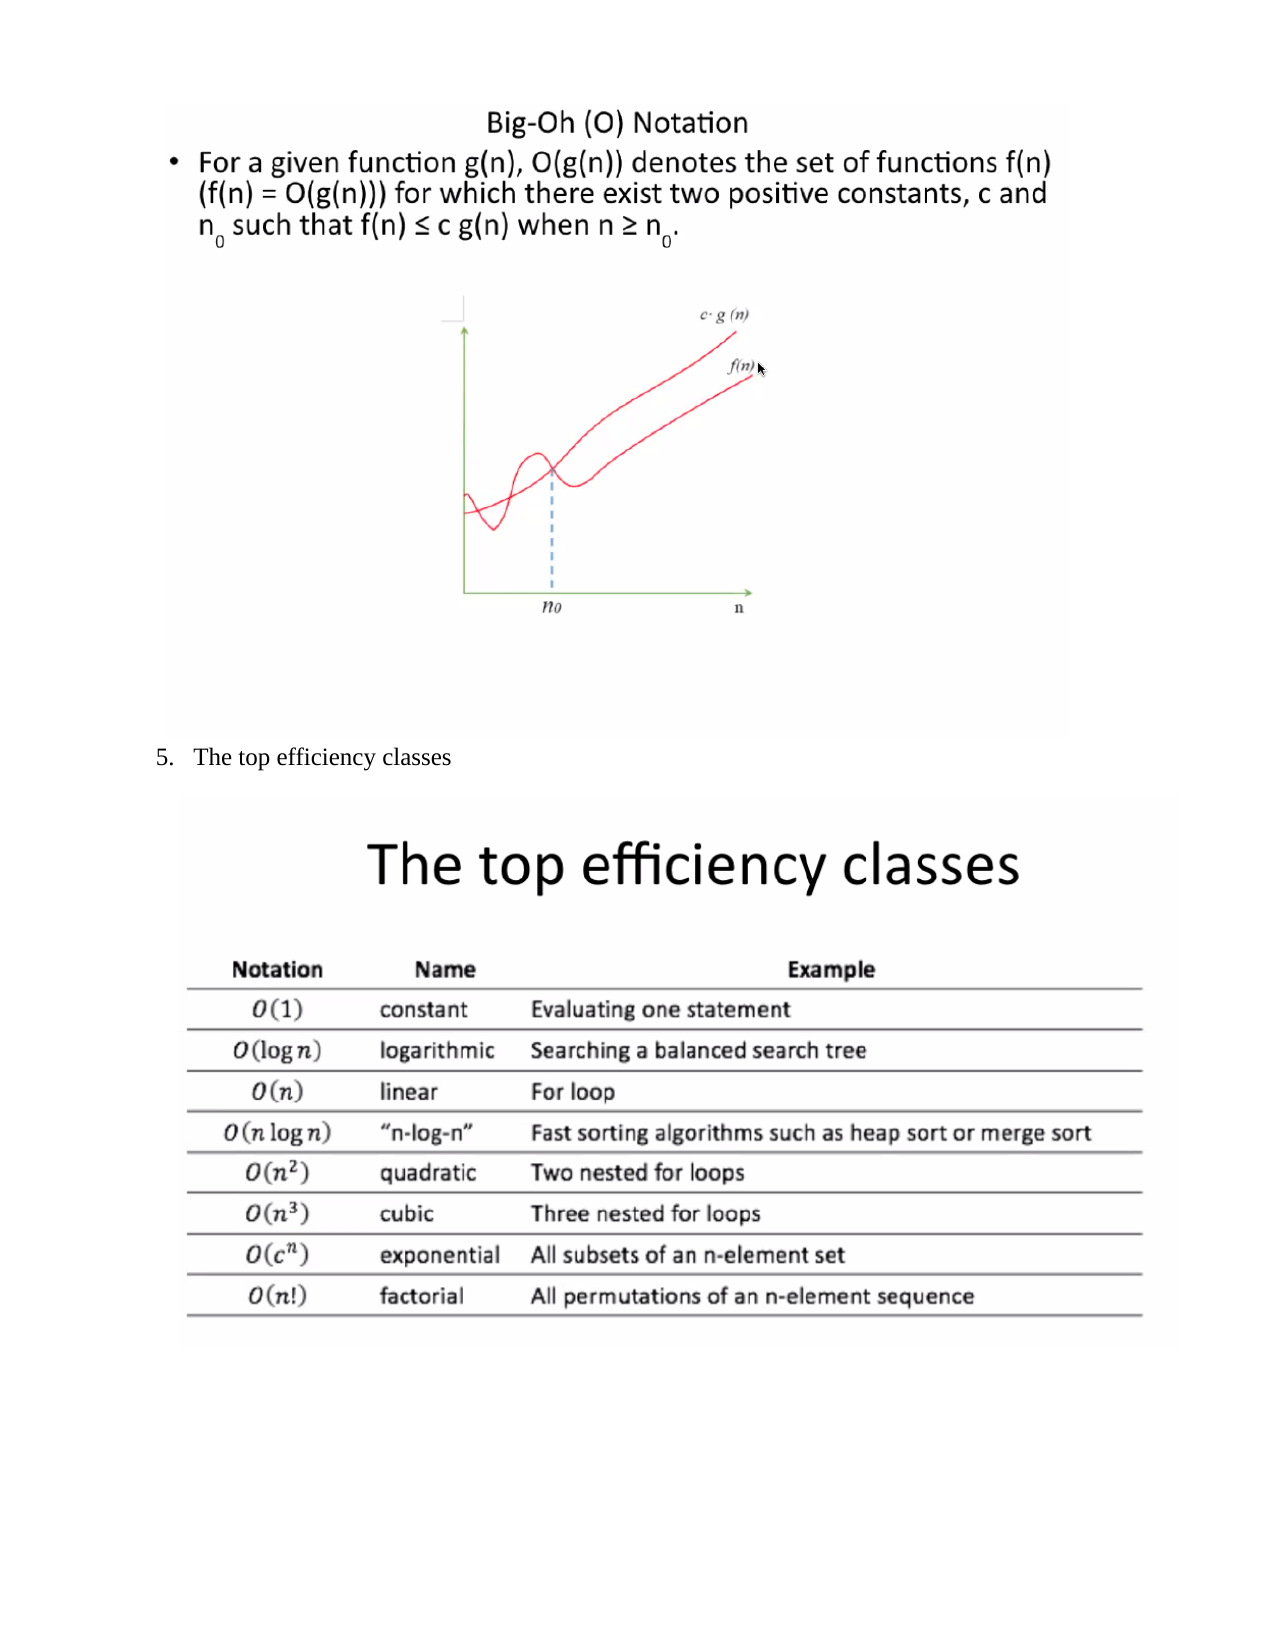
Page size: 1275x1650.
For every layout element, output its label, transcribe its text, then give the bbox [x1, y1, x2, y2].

picture [167, 103, 1071, 739]
list The top efficiency classes [156, 118, 1157, 1412]
picture [176, 795, 1179, 1351]
